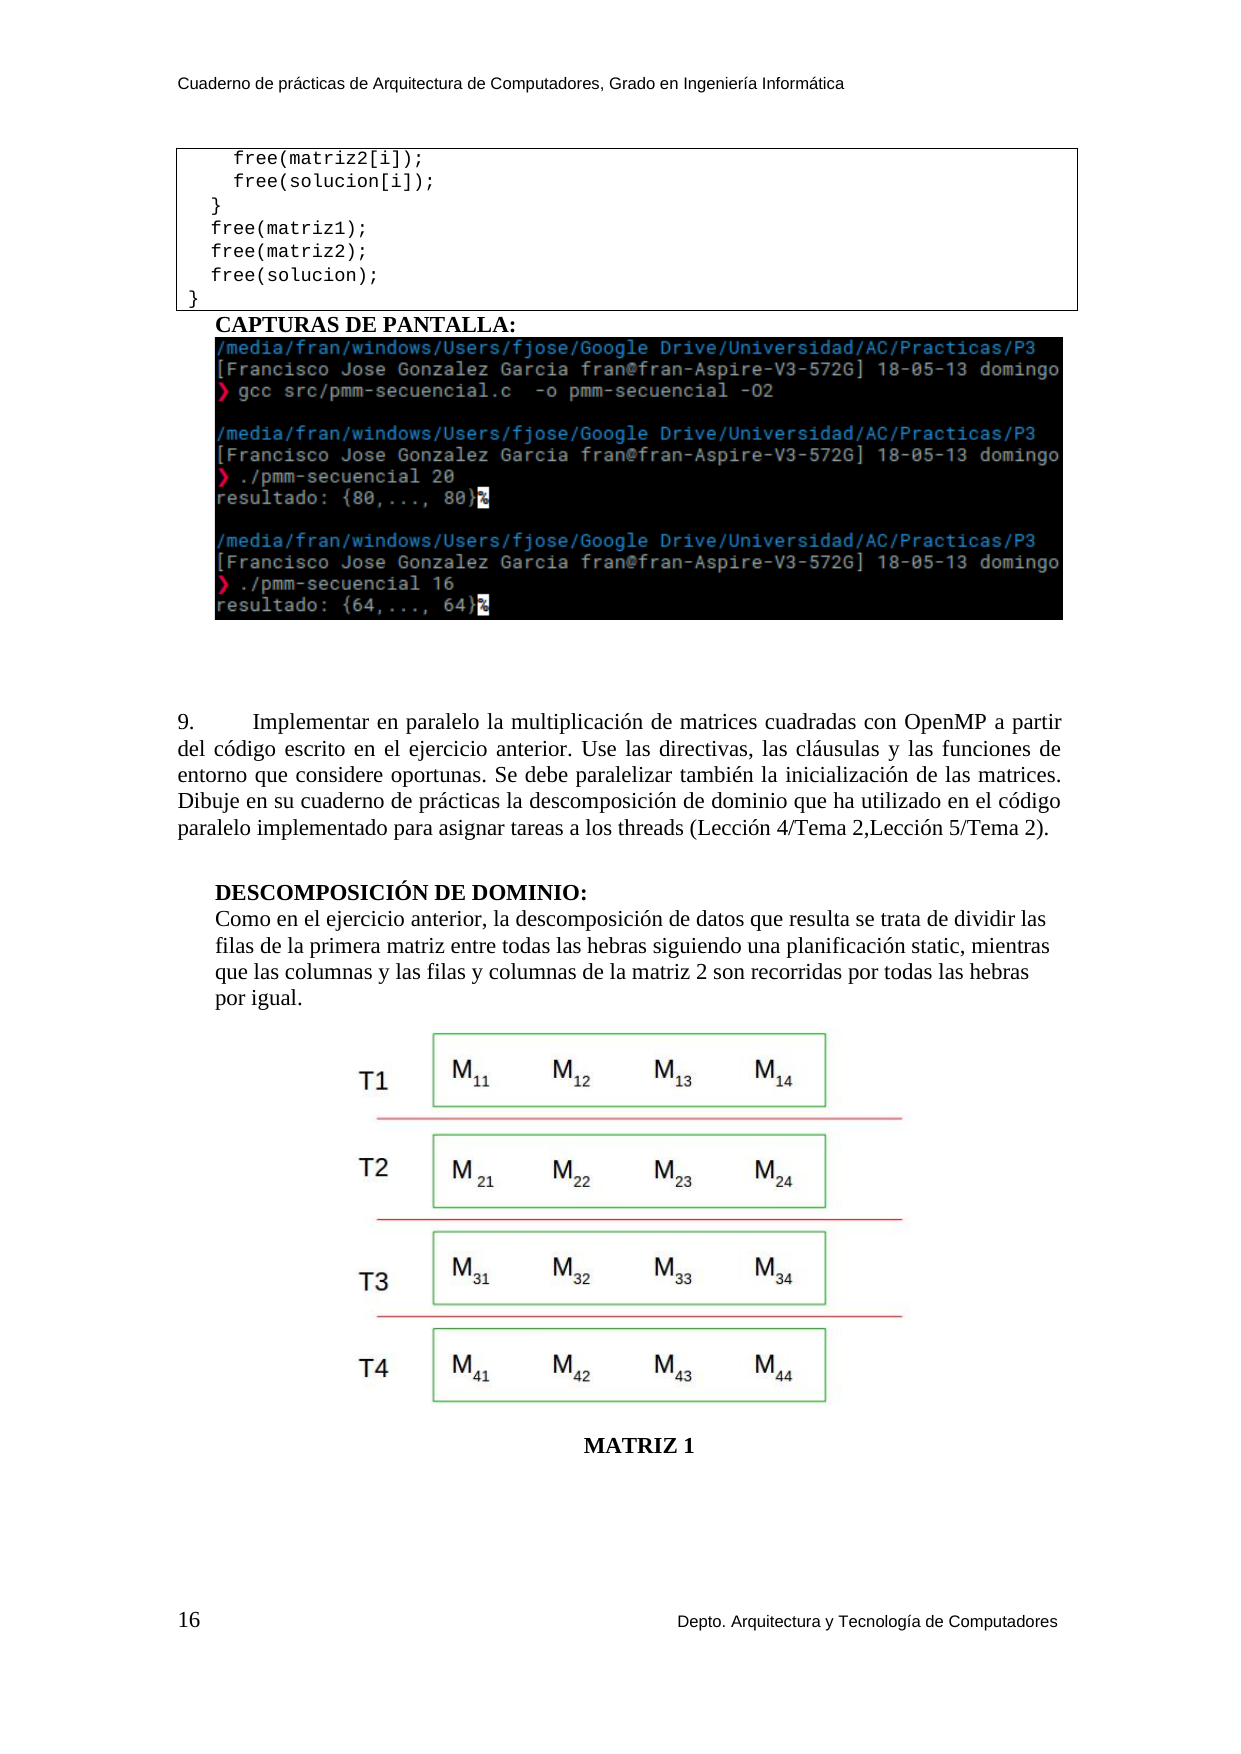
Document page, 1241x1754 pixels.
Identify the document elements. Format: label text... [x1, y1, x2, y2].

list Implementar en paralelo la multiplicación de matrices cuadradas con OpenMP a partir del código escrito en el ejercicio anterior. Use las directivas, las cláusulas y las funciones de entorno que considere oportunas. Se debe paralelizar también la inicialización de las matrices. Dibuje en su cuaderno de prácticas la descomposición de dominio que ha utilizado en el código paralelo implementado para asignar tareas a los threads (Lección 4/Tema 2,Lección 5/Tema 2). [177, 708, 1063, 840]
text DESCOMPOSICIÓN DE DOMINIO: [215, 879, 1063, 905]
table_header free(matriz2[i]); free(solucion[i]); } free(matriz1); free(matriz2); free(solucion); } [177, 149, 1077, 310]
text Como en el ejercicio anterior, la descomposición de datos que resulta se trata de dividir las filas de la primera matriz entre todas las hebras siguiendo una planificación static, mientras que las columnas y las filas y columnas de la matriz 2 son recorridas por todas las hebras por igual. [215, 905, 1063, 1011]
text CAPTURAS DE PANTALLA: [215, 311, 1063, 337]
picture [214, 337, 1063, 620]
picture [332, 1010, 923, 1227]
text MATRIZ 1 [215, 1011, 1063, 1458]
